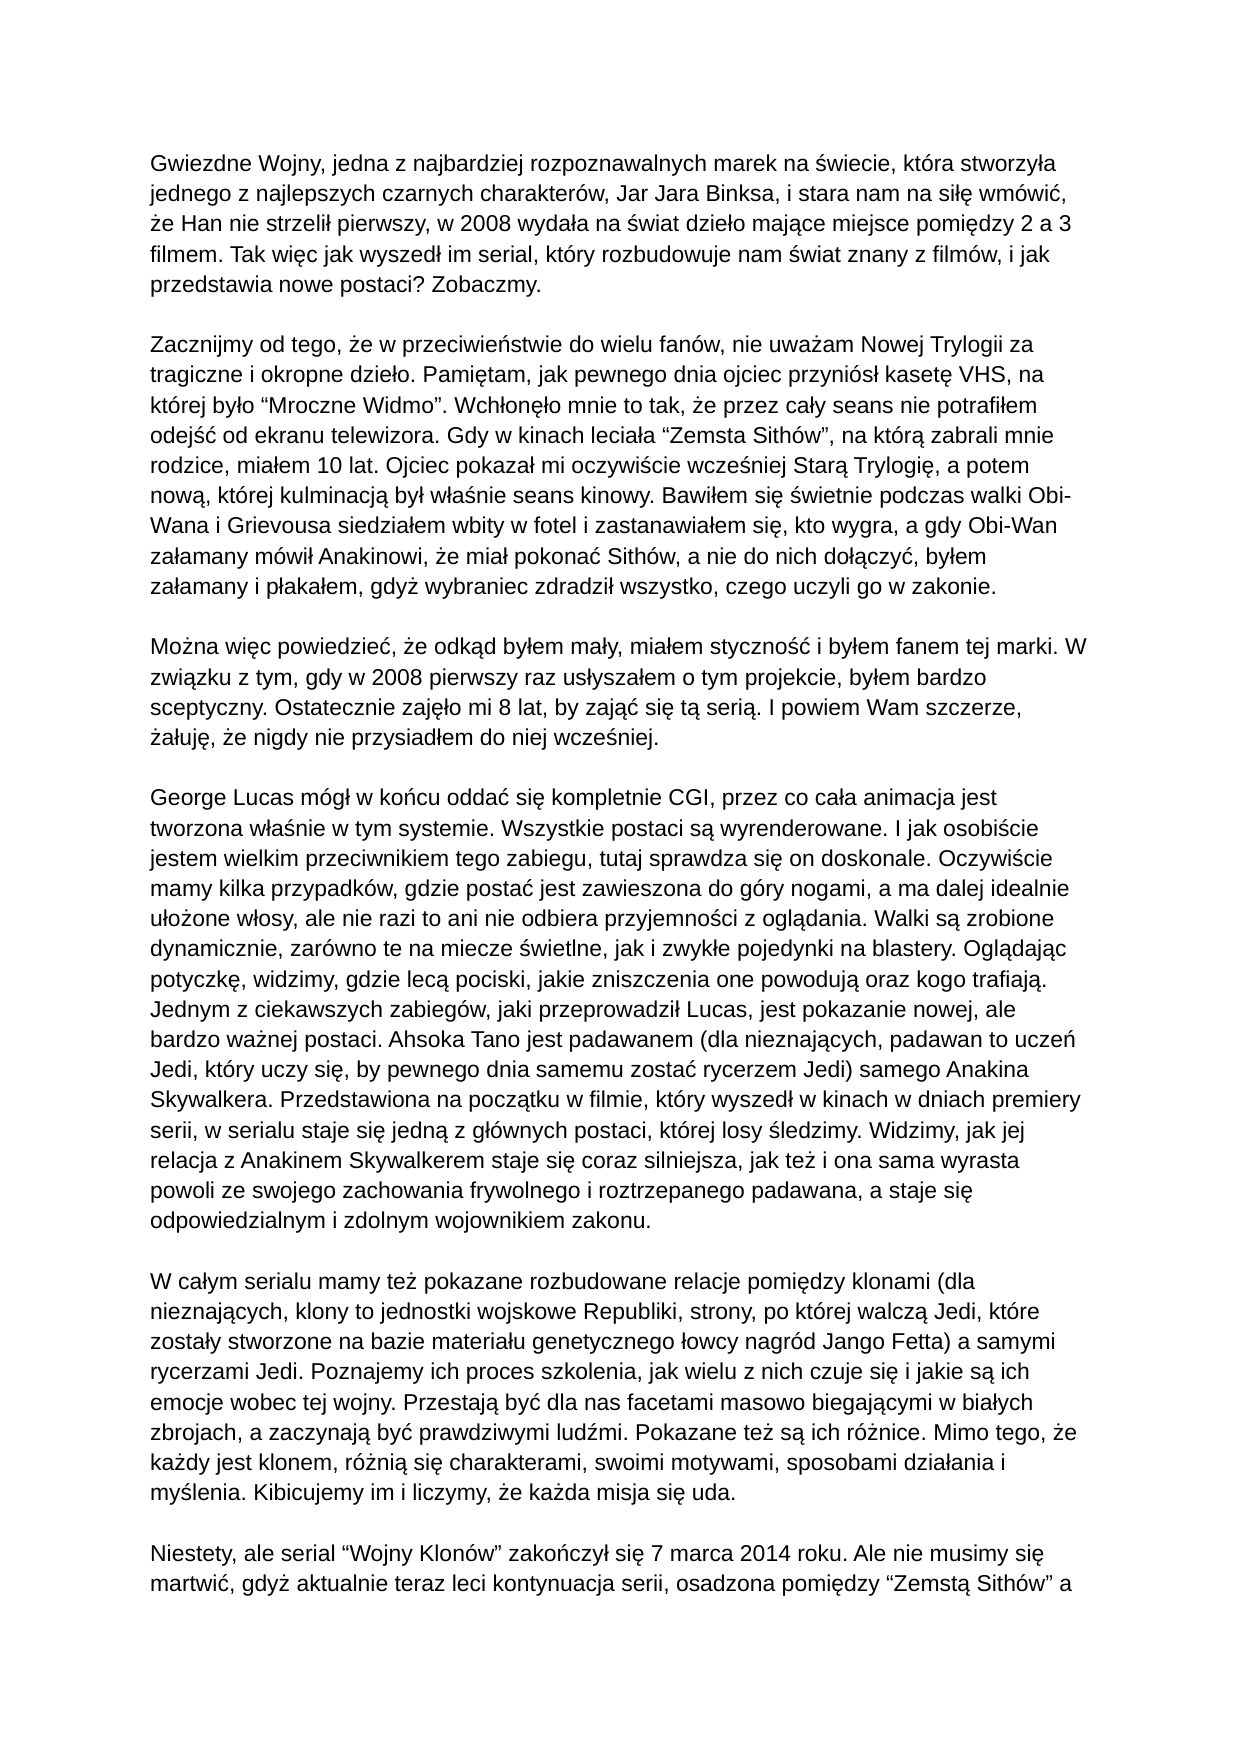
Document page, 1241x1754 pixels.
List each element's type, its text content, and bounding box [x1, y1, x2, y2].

text Jednym z ciekawszych zabiegów, jaki przeprowadził Lucas, jest pokazanie nowej, ale bardzo ważnej postaci. Ahsoka Tano jest padawanem (dla nieznających, padawan to uczeń Jedi, który uczy się, by pewnego dnia samemu zostać rycerzem Jedi) samego Anakina Skywalkera. Przedstawiona na początku w filmie, który wyszedł w kinach w dniach premiery serii, w serialu staje się jedną z głównych postaci, której losy śledzimy. Widzimy, jak jej relacja z Anakinem Skywalkerem staje się coraz silniejsza, jak też i ona sama wyrasta powoli ze swojego zachowania frywolnego i roztrzepanego padawana, a staje się odpowiedzialnym i zdolnym wojownikiem zakonu. W całym serialu mamy też pokazane rozbudowane relacje pomiędzy klonami (dla nieznających, klony to jednostki wojskowe Republiki, strony, po której walczą Jedi, które zostały stworzone na bazie materiału genetycznego łowcy nagród Jango Fetta) a samymi rycerzami Jedi. Poznajemy ich proces szkolenia, jak wielu z nich czuje się i jakie są ich emocje wobec tej wojny. Przestają być dla nas facetami masowo biegającymi w białych zbrojach, a zaczynają być prawdziwymi ludźmi. Pokazane też są ich różnice. Mimo tego, że każdy jest klonem, różnią się charakterami, swoimi motywami, sposobami działania i myślenia. Kibicujemy im i liczymy, że każda misja się uda. Niestety, ale serial “Wojny Klonów” zakończył się 7 marca 2014 roku. Ale nie musimy się martwić, gdyż aktualnie teraz leci kontynuacja serii, osadzona pomiędzy “Zemstą Sithów” a [150, 996, 1090, 1596]
text Gwiezdne Wojny, jedna z najbardziej rozpoznawalnych marek na świecie, która stworzyła jednego z najlepszych czarnych charakterów, Jar Jara Binksa, i stara nam na siłę wmówić, że Han nie strzelił pierwszy, w 2008 wydała na świat dzieło mające miejsce pomiędzy 2 a 3 filmem. Tak więc jak wyszedł im serial, który rozbudowuje nam świat znany z filmów, i jak przedstawia nowe postaci? Zobaczmy. Zacznijmy od tego, że w przeciwieństwie do wielu fanów, nie uważam Nowej Trylogii za tragiczne i okropne dzieło. Pamiętam, jak pewnego dnia ojciec przyniósł kasetę VHS, na której było “Mroczne Widmo”. Wchłonęło mnie to tak, że przez cały seans nie potrafiłem odejść od ekranu telewizora. Gdy w kinach leciała “Zemsta Sithów”, na którą zabrali mnie rodzice, miałem 10 lat. Ojciec pokazał mi oczywiście wcześniej Starą Trylogię, a potem nową, której kulminacją był właśnie seans kinowy. Bawiłem się świetnie podczas walki Obi-Wana i Grievousa siedziałem wbity w fotel i zastanawiałem się, kto wygra, a gdy Obi-Wan załamany mówił Anakinowi, że miał pokonać Sithów, a nie do nich dołączyć, byłem załamany i płakałem, gdyż wybraniec zdradził wszystko, czego uczyli go w zakonie. Można więc powiedzieć, że odkąd byłem mały, miałem styczność i byłem fanem tej marki. W związku z tym, gdy w 2008 pierwszy raz usłyszałem o tym projekcie, byłem bardzo sceptyczny. Ostatecznie zajęło mi 8 lat, by zająć się tą serią. I powiem Wam szczerze, żałuję, że nigdy nie przysiadłem do niej wcześniej. George Lucas mógł w końcu oddać się kompletnie CGI, przez co cała animacja jest tworzona właśnie w tym systemie. Wszystkie postaci są wyrenderowane. I jak osobiście jestem wielkim przeciwnikiem tego zabiegu, tutaj sprawdza się on doskonale. Oczywiście mamy kilka przypadków, gdzie postać jest zawieszona do góry nogami, a ma dalej idealnie ułożone włosy, ale nie razi to ani nie odbiera przyjemności z oglądania. Walki są zrobione dynamicznie, zarówno te na miecze świetlne, jak i zwykłe pojedynki na blastery. Oglądając potyczkę, widzimy, gdzie lecą pociski, jakie zniszczenia one powodują oraz kogo trafiają. [150, 150, 1090, 992]
